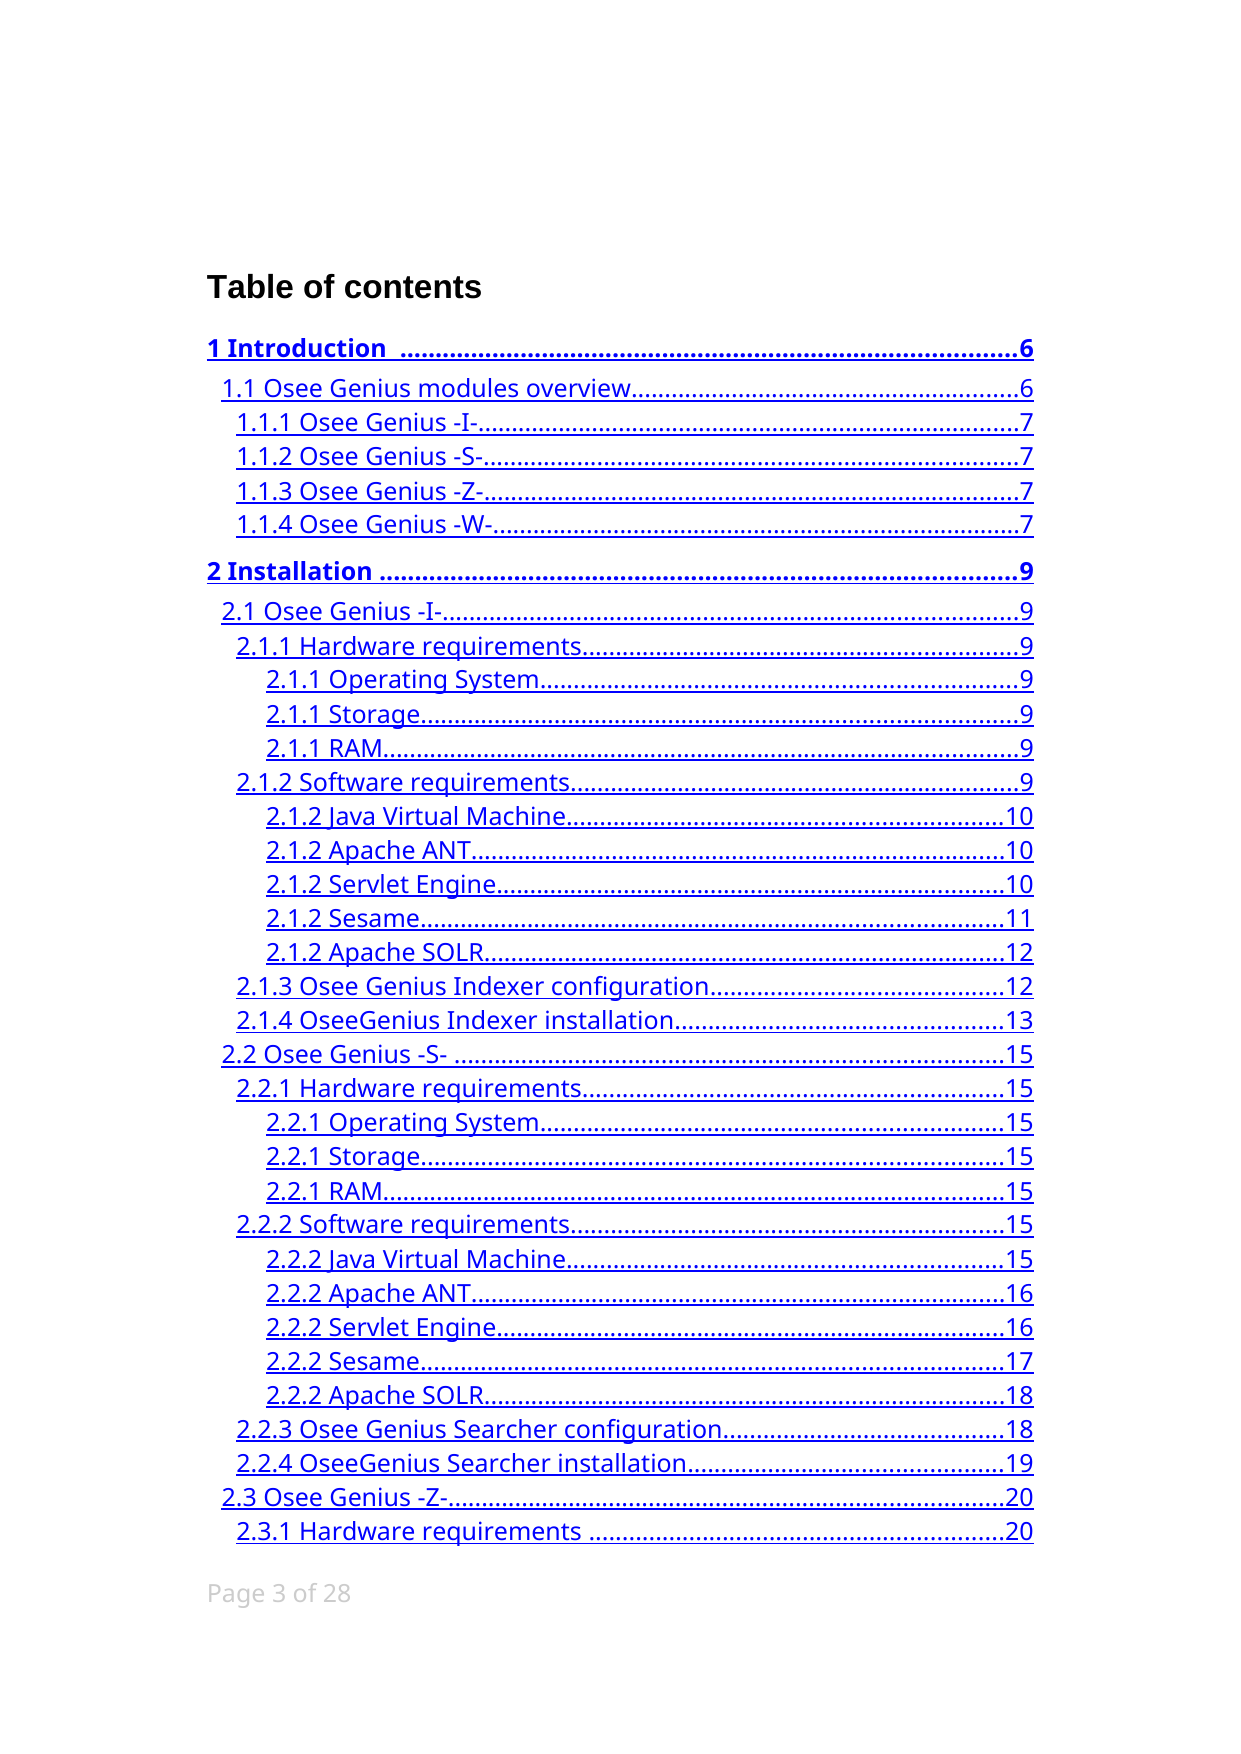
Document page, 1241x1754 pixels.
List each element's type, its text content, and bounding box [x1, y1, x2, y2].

text 2.2.2 Apache ANT 16 [266, 1275, 1033, 1304]
text 2.2.1 Operating System 15 [266, 1105, 1033, 1134]
text 2.1.4 OseeGenius Indexer installation 13 [236, 1003, 1033, 1032]
text 2.2.2 Java Virtual Machine 15 [266, 1241, 1033, 1270]
text 2.1.2 Software requirements 9 [236, 764, 1033, 793]
text [207, 361, 1033, 365]
text [236, 1544, 1033, 1548]
text 2.2.2 Sesame 17 [266, 1343, 1033, 1372]
text 1.1.3 Osee Genius -Z- 7 [236, 473, 1033, 502]
text [207, 584, 1033, 588]
text 2 Installation 9 [207, 554, 1033, 583]
text [266, 863, 1033, 867]
text 2.1.2 Apache SOLR 12 [266, 935, 1033, 963]
text 2.2.2 Software requirements 15 [236, 1207, 1033, 1236]
text [266, 1408, 1033, 1412]
subtitle Table of contents [207, 267, 1033, 306]
text 2.2.2 Apache SOLR 18 [266, 1377, 1033, 1406]
text 2.1.2 Java Virtual Machine 10 [266, 798, 1033, 827]
text [266, 931, 1033, 935]
text 2.2 Osee Genius -S- 15 [221, 1037, 1033, 1066]
text 2.1 Osee Genius -I- 9 [221, 594, 1033, 623]
text 2.2.1 Hardware requirements 15 [236, 1071, 1033, 1100]
text [266, 965, 1033, 969]
text 1 Introduction 6 [207, 331, 1033, 359]
text [236, 1442, 1033, 1446]
text 2.1.2 Sesame 11 [266, 901, 1033, 929]
text [236, 999, 1033, 1003]
text [236, 1476, 1033, 1480]
text 1.1.4 Osee Genius -W- 7 [236, 507, 1033, 536]
text 2.2.1 Storage 15 [266, 1139, 1033, 1168]
text 2.1.1 Storage 9 [266, 696, 1033, 725]
text [266, 897, 1033, 901]
text 2.2.3 Osee Genius Searcher configuration 18 [236, 1412, 1033, 1440]
text 2.1.1 Operating System 9 [266, 662, 1033, 691]
text [221, 1510, 1033, 1514]
text 2.2.2 Servlet Engine 16 [266, 1309, 1033, 1338]
text 2.1.2 Servlet Engine 10 [266, 867, 1033, 895]
text 2.3.1 Hardware requirements 20 [236, 1514, 1033, 1543]
text 2.3 Osee Genius -Z- 20 [221, 1480, 1033, 1508]
text 2.1.2 Apache ANT 10 [266, 832, 1033, 861]
text 2.2.4 OseeGenius Searcher installation 19 [236, 1446, 1033, 1474]
text 2.1.1 RAM 9 [266, 730, 1033, 759]
text 2.1.3 Osee Genius Indexer configuration 12 [236, 969, 1033, 998]
text 1.1 Osee Genius modules overview 6 [221, 371, 1033, 400]
text 2.1.1 Hardware requirements 9 [236, 628, 1033, 657]
text 2.2.1 RAM 15 [266, 1173, 1033, 1202]
text [236, 1033, 1033, 1037]
text 1.1.1 Osee Genius -I- 7 [236, 405, 1033, 434]
text 1.1.2 Osee Genius -S- 7 [236, 439, 1033, 468]
